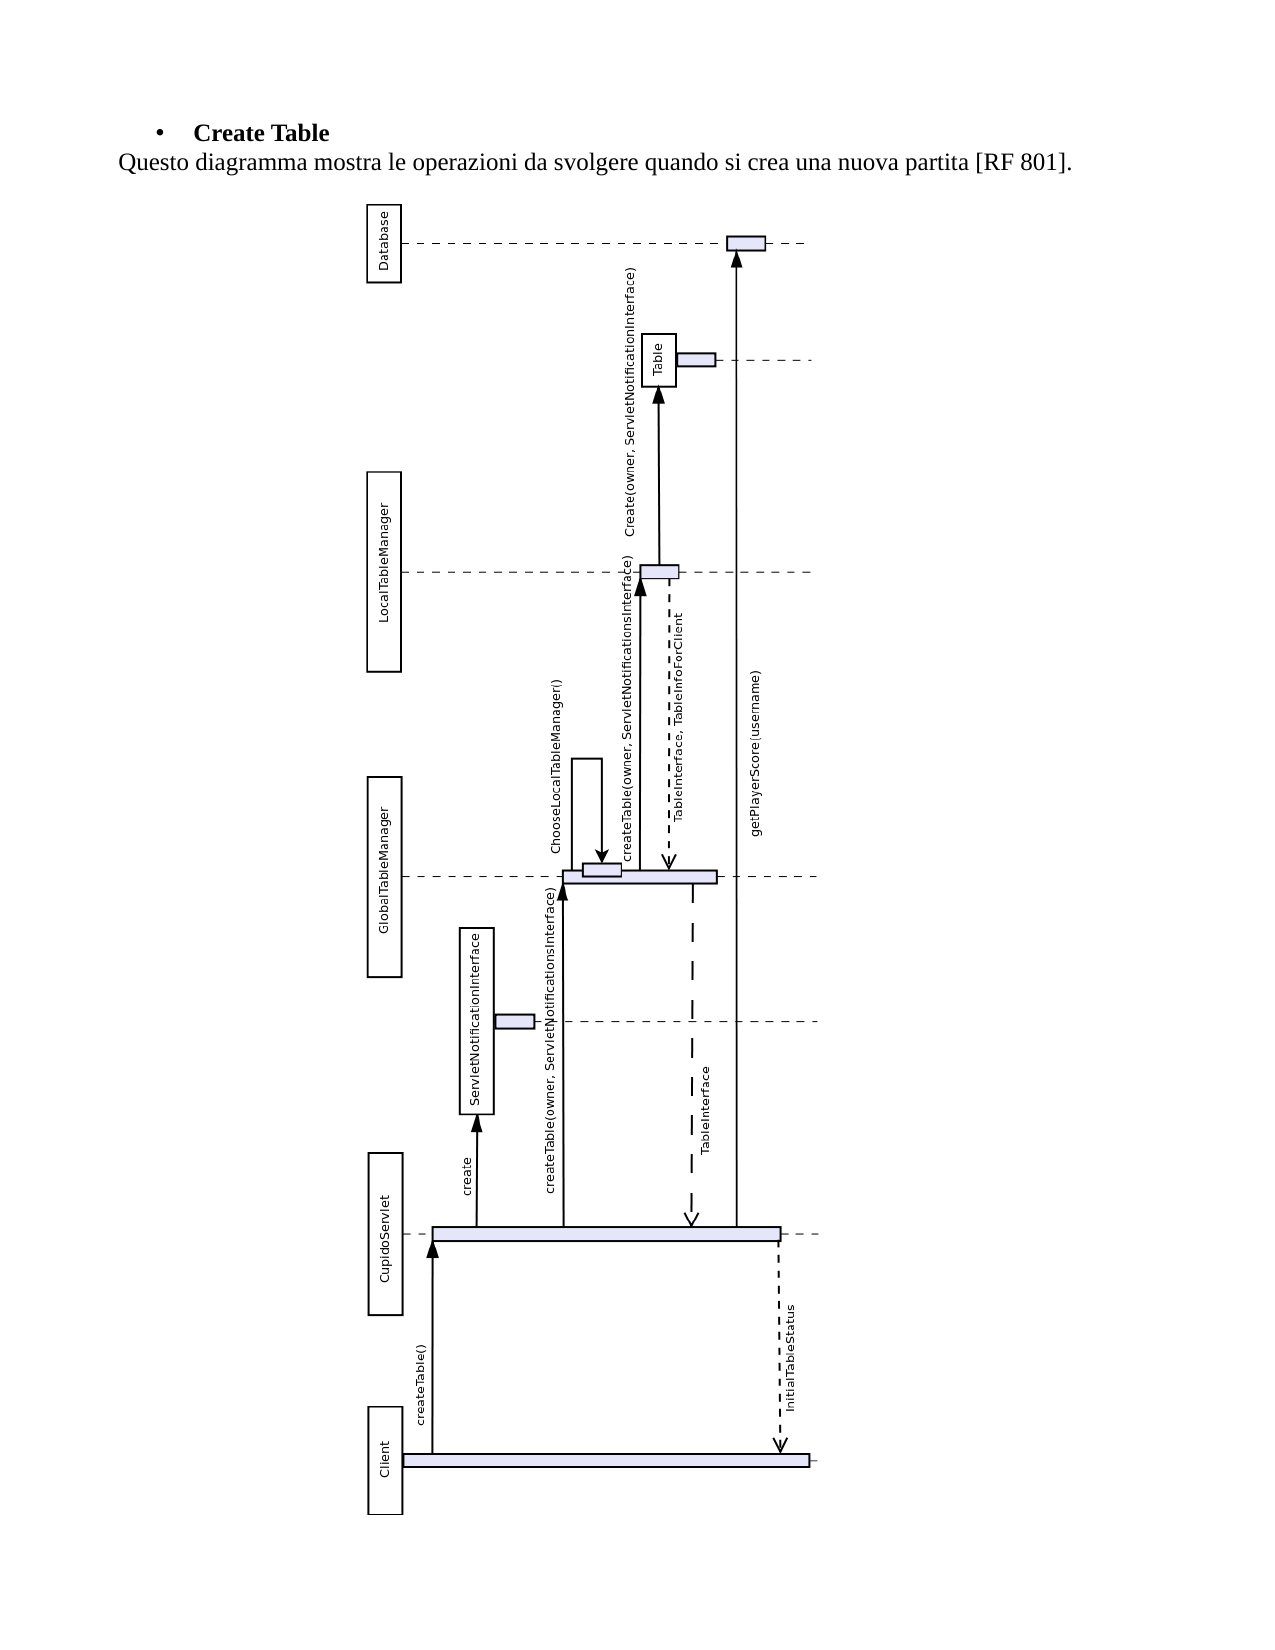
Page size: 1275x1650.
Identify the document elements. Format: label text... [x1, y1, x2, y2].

picture [366, 204, 821, 1515]
text Questo diagramma mostra le operazioni da svolgere quando si crea una nuova partita [RF 801]. [118, 147, 1157, 176]
list Create Table [156, 118, 1157, 147]
